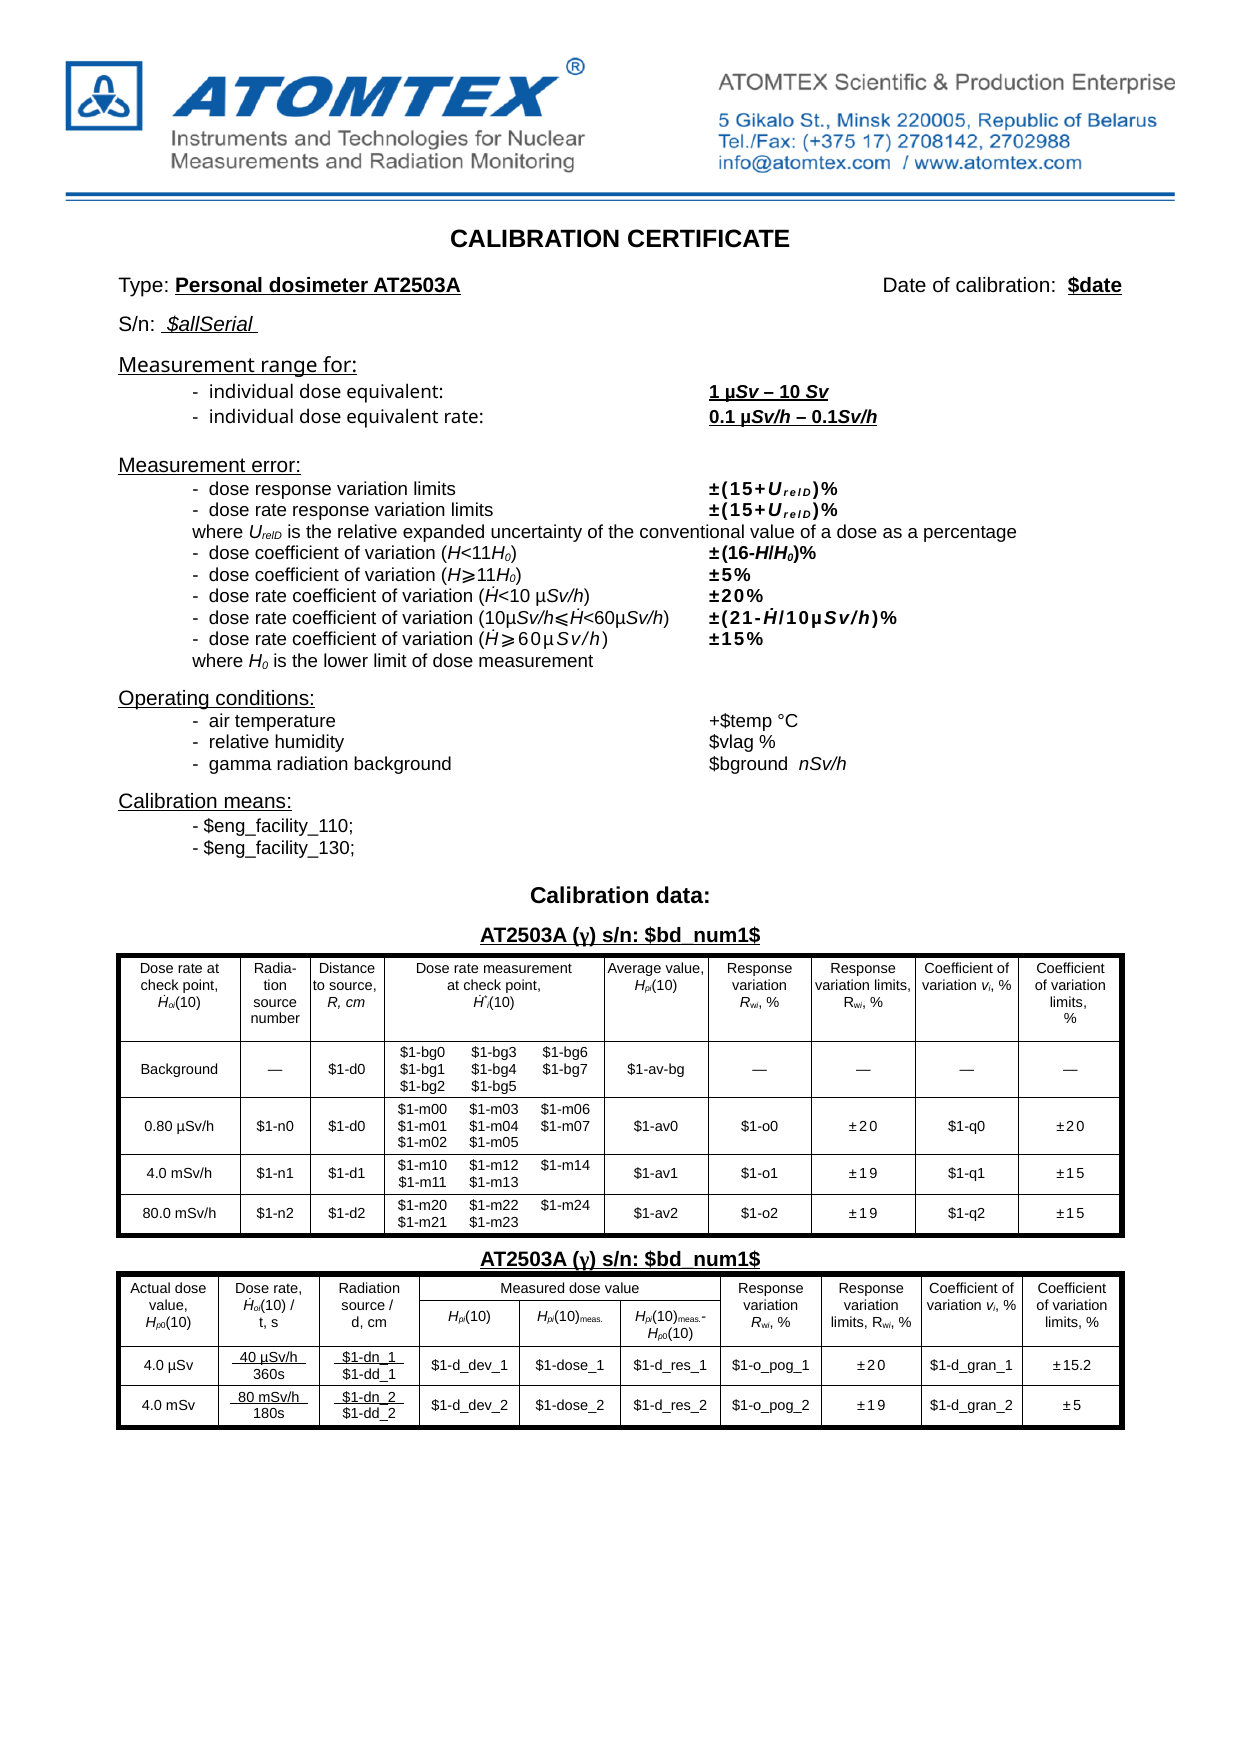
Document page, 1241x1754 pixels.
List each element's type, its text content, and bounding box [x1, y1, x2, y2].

table_cell 4.0 µSv [121, 1347, 218, 1385]
table_cell $1-d_res_2 [621, 1386, 720, 1425]
table_cell — [812, 1042, 915, 1097]
table_cell Distance to source, R, сm [311, 958, 384, 1041]
table_cell $1-o_pog_1 [721, 1347, 821, 1385]
table_cell 80.0 mSv/h [121, 1195, 240, 1233]
table_cell Coefficient of variation limits, % [1023, 1277, 1119, 1346]
table_header AT2503A (γ) s/n: $bd_num1$ [118, 909, 1122, 953]
table_cell Measured dose value [420, 1277, 720, 1299]
table_cell $1-d_dev_1 [420, 1347, 519, 1385]
table_cell ±19 [812, 1155, 915, 1193]
table_cell $1-bg0 $1-bg1 $1-bg2 $1-bg3 $1-bg4 $1-bg5 $1-bg6 $1-bg7 [385, 1042, 604, 1097]
text - dose coefficient of variation (H<11H0) ±(16-H/H0)% - dose coefficient of variation (H⩾11H0) ±5% - dose rate coefficient of variation (Ḣ<10 µSv/h) ±20% - dose rate coefficient of variation (10µSv/h⩽Ḣ<60µSv/h) ±(21-Ḣ/10µSv/h)% - dose rate coefficient of variation (Ḣ⩾60µSv/h) ±15% where H0 is the lower limit of dose measurement [118, 542, 1122, 671]
table_cell $1-d_gran_2 [922, 1386, 1022, 1425]
table_cell Coefficient of variation limits, % [1019, 958, 1119, 1041]
table_cell ±20 [1019, 1098, 1119, 1154]
table_cell 0.80 µSv/h [121, 1098, 240, 1154]
table_cell 80 mSv/h 180s [219, 1386, 319, 1425]
table_header AT2503A (γ) s/n: $bd_num1$ [118, 1238, 1122, 1271]
table_cell Coefficient of variation vi, % [922, 1277, 1022, 1346]
table_cell $1-q0 [916, 1098, 1018, 1154]
table_cell $1-dose_2 [520, 1386, 620, 1425]
table_cell Coefficient of variation vi, % [916, 958, 1018, 1041]
table_cell ±20 [822, 1347, 921, 1385]
table_cell $1-av2 [605, 1195, 708, 1233]
table_cell $1-dn_2 $1-dd_2 [320, 1386, 419, 1425]
table_cell 4.0 mSv/h [121, 1155, 240, 1193]
table_cell ±15 [1019, 1195, 1119, 1233]
table_cell ±20 [812, 1098, 915, 1154]
table_cell ±19 [822, 1386, 921, 1425]
table_cell $1-n1 [241, 1155, 310, 1193]
table_cell $1-n0 [241, 1098, 310, 1154]
table_cell $1-av0 [605, 1098, 708, 1154]
table_cell ±5 [1023, 1386, 1119, 1425]
text Type: Personal dosimeter AT2503A Date of calibration: $date [118, 273, 1122, 297]
table_cell 40 µSv/h 360s [219, 1347, 319, 1385]
table_cell Radiation source / d, cm [320, 1277, 419, 1346]
table_cell — [916, 1042, 1018, 1097]
table_cell — [709, 1042, 811, 1097]
table_cell $1-o1 [709, 1155, 811, 1193]
table_cell Actual dose value, Hp0(10) [121, 1277, 218, 1346]
table_cell ±15 [1019, 1155, 1119, 1193]
table_cell $1-d1 [311, 1155, 384, 1193]
table_cell $1-av-bg [605, 1042, 708, 1097]
table_cell Hpi(10)meas.-Hp0(10) [621, 1301, 720, 1346]
table_cell $1-d0 [311, 1098, 384, 1154]
text Calibration data: [118, 882, 1122, 908]
table_cell $1-av1 [605, 1155, 708, 1193]
text Calibration means: - $eng_facility_110; - $eng_facility_130; [118, 789, 1122, 882]
table_cell $1-dose_1 [520, 1347, 620, 1385]
table_cell Hpi(10)meas. [520, 1301, 620, 1346]
table_cell 4.0 mSv [121, 1386, 218, 1425]
table_cell $1-dn_1 $1-dd_1 [320, 1347, 419, 1385]
table_cell Radia-tion source number [241, 958, 310, 1041]
table_cell $1-d_res_1 [621, 1347, 720, 1385]
table_cell Average value, Hpi(10) [605, 958, 708, 1041]
table_cell Response variation limits, Rwi, % [822, 1277, 921, 1346]
text Operating conditions: - air temperature +$temp °C - relative humidity $vlag % - gamma radiation background $bground nSv/h [118, 686, 1122, 774]
table_cell ±19 [812, 1195, 915, 1233]
text CALIBRATION CERTIFICATE [118, 224, 1122, 253]
table_cell $1-m20 $1-m21 $1-m22 $1-m23 $1-m24 [385, 1195, 604, 1233]
table_cell Response variation Rwi, % [709, 958, 811, 1041]
text - dose response variation limits ±(15+UrelD)% - dose rate response variation limits ±(15+UrelD)% where UrelD is the relative expanded uncertainty of the conventional value of a dose as a percentage [118, 477, 1122, 542]
table_cell ±15.2 [1023, 1347, 1119, 1385]
table_cell $1-n2 [241, 1195, 310, 1233]
table_cell $1-d0 [311, 1042, 384, 1097]
table_cell $1-o2 [709, 1195, 811, 1233]
table_cell Background [121, 1042, 240, 1097]
table_cell — [1019, 1042, 1119, 1097]
table_cell Response variation limits, Rwi, % [812, 958, 915, 1041]
table_cell $1-d2 [311, 1195, 384, 1233]
table_cell $1-o0 [709, 1098, 811, 1154]
table_cell $1-m10 $1-m11 $1-m12 $1-m13 $1-m14 [385, 1155, 604, 1193]
table_cell $1-d_gran_1 [922, 1347, 1022, 1385]
table_cell — [241, 1042, 310, 1097]
text S/n: $allSerial [118, 311, 1122, 335]
table_cell $1-m00 $1-m01 $1-m02 $1-m03 $1-m04 $1-m05 $1-m06 $1-m07 [385, 1098, 604, 1154]
table_cell $1-o_pog_2 [721, 1386, 821, 1425]
table_cell Hpi(10) [420, 1301, 519, 1346]
table_cell Dose rate measurement at check point, Ḣ*i(10) [385, 958, 604, 1041]
table_cell Dose rate at check point, Ḣoi(10) [121, 958, 240, 1041]
table_cell $1-d_dev_2 [420, 1386, 519, 1425]
text Measurement range for: - individual dose equivalent: 1 µSv – 10 Sv - individual dose equivalent rate: 0.1 µSv/h – 0.1Sv/h [118, 350, 1122, 453]
table_cell Response variation Rwi, % [721, 1277, 821, 1346]
table_cell $1-q1 [916, 1155, 1018, 1193]
table_cell Dose rate, Ḣoi(10) / t, s [219, 1277, 319, 1346]
text Measurement error: [118, 453, 1122, 477]
table_cell $1-q2 [916, 1195, 1018, 1233]
